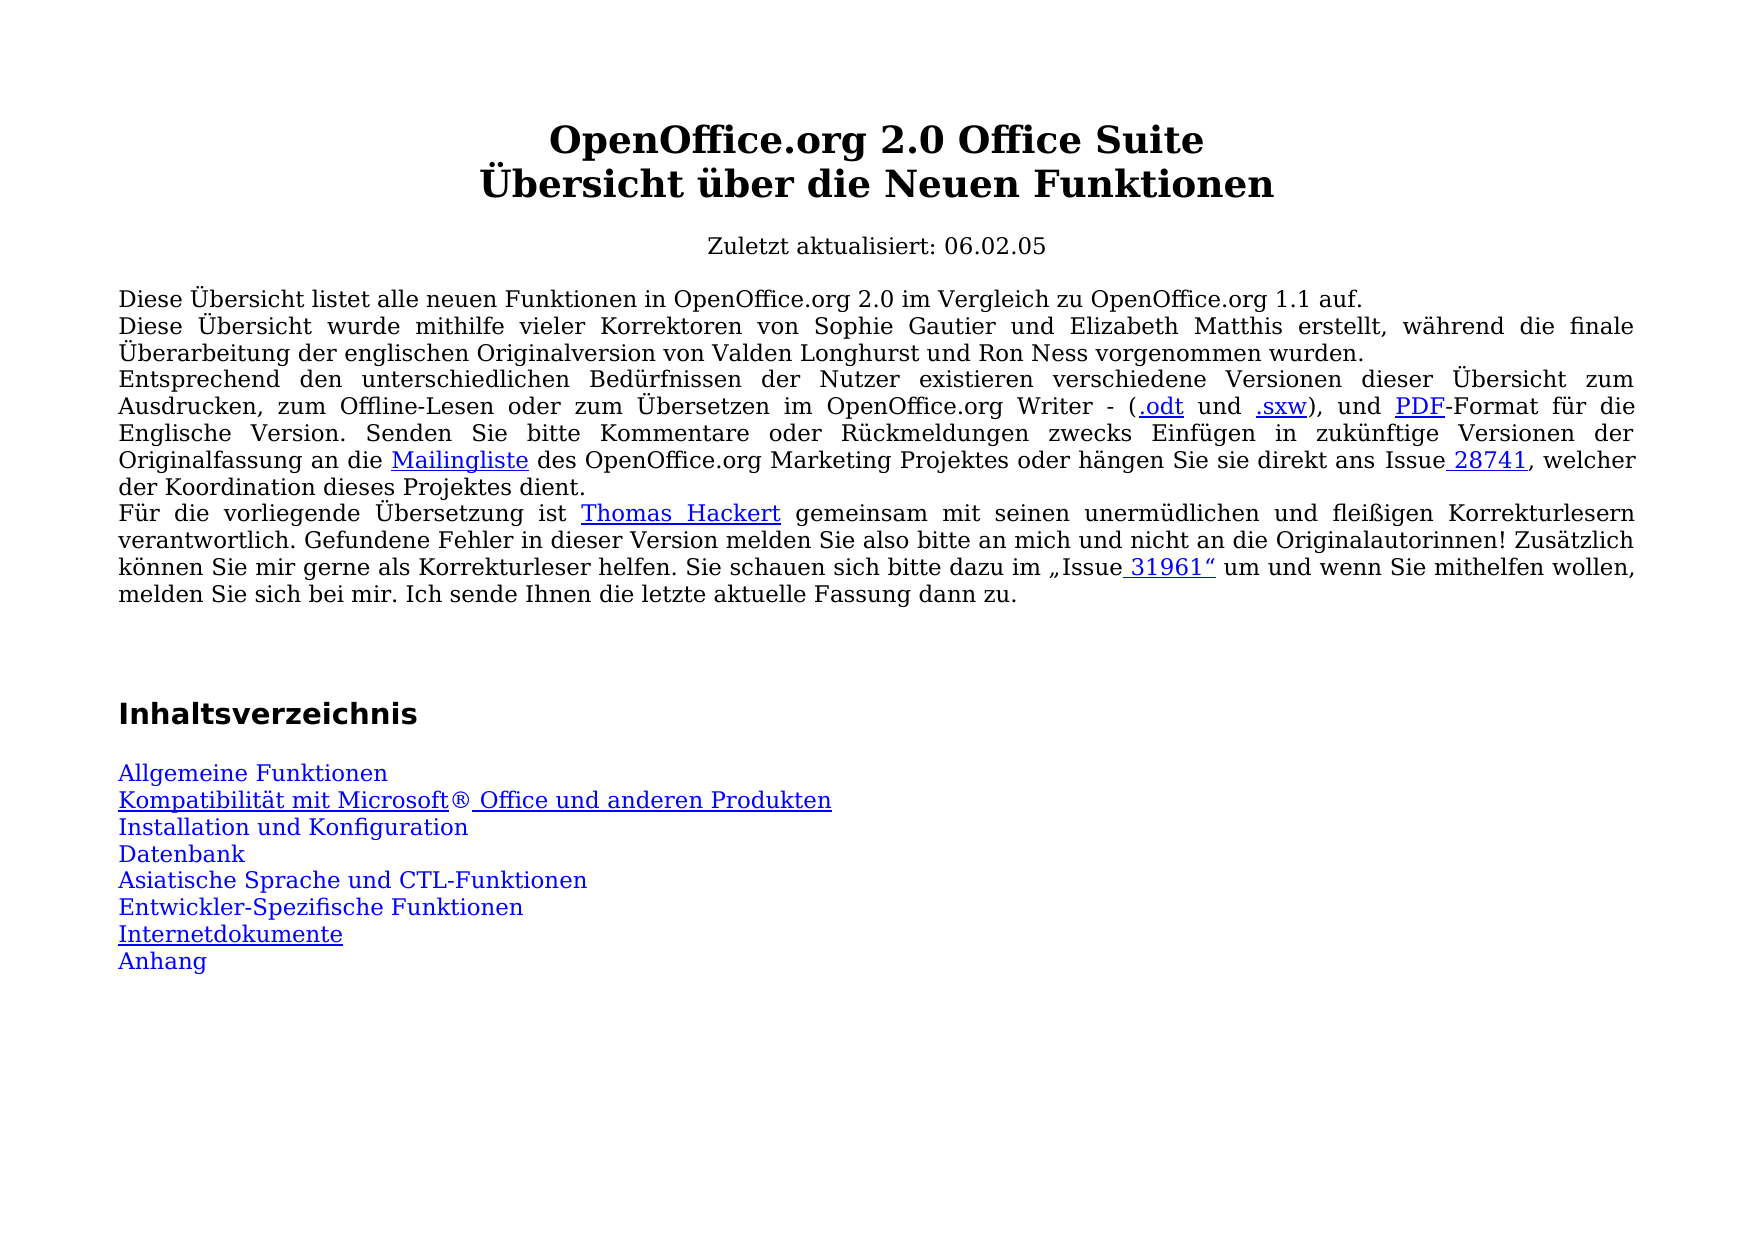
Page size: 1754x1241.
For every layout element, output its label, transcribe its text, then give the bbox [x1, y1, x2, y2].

subtitle Inhaltsverzeichnis [118, 697, 1636, 731]
text Internetdokumente [118, 921, 1636, 948]
text Allgemeine Funktionen [118, 761, 1636, 787]
text Anhang [118, 948, 1636, 975]
text Entsprechend den unterschiedlichen Bedürfnissen der Nutzer existieren verschiedene Versionen dieser Übersicht zum Ausdrucken, zum Offline-Lesen oder zum Übersetzen im OpenOffice.org Writer - (.odt und .sxw), und PDF-Format für die Englische Version. Senden Sie bitte Kommentare oder Rückmeldungen zwecks Einfügen in zukünftige Versionen der Originalfassung an die Mailingliste des OpenOffice.org Marketing Projektes oder hängen Sie sie direkt ans Issue 28741, welcher der Koordination dieses Projektes dient. [118, 367, 1636, 501]
text Asiatische Sprache und CTL-Funktionen [118, 868, 1636, 894]
text Diese Übersicht listet alle neuen Funktionen in OpenOffice.org 2.0 im Vergleich zu OpenOffice.org 1.1 auf. [118, 286, 1636, 313]
subtitle OpenOffice.org 2.0 Office Suite Übersicht über die Neuen Funktionen [118, 118, 1636, 206]
text Datenbank [118, 841, 1636, 868]
text Entwickler-Spezifische Funktionen [118, 894, 1636, 921]
text Kompatibilität mit Microsoft® Office und anderen Produkten [118, 787, 1636, 814]
text Zuletzt aktualisiert: 06.02.05 [118, 233, 1636, 259]
text Installation und Konfiguration [118, 814, 1636, 841]
text Für die vorliegende Übersetzung ist Thomas Hackert gemeinsam mit seinen unermüdlichen und fleißigen Korrekturlesern verantwortlich. Gefundene Fehler in dieser Version melden Sie also bitte an mich und nicht an die Originalautorinnen! Zusätzlich können Sie mir gerne als Korrekturleser helfen. Sie schauen sich bitte dazu im „Issue 31961“ um und wenn Sie mithelfen wollen, melden Sie sich bei mir. Ich sende Ihnen die letzte aktuelle Fassung dann zu. [118, 501, 1636, 608]
